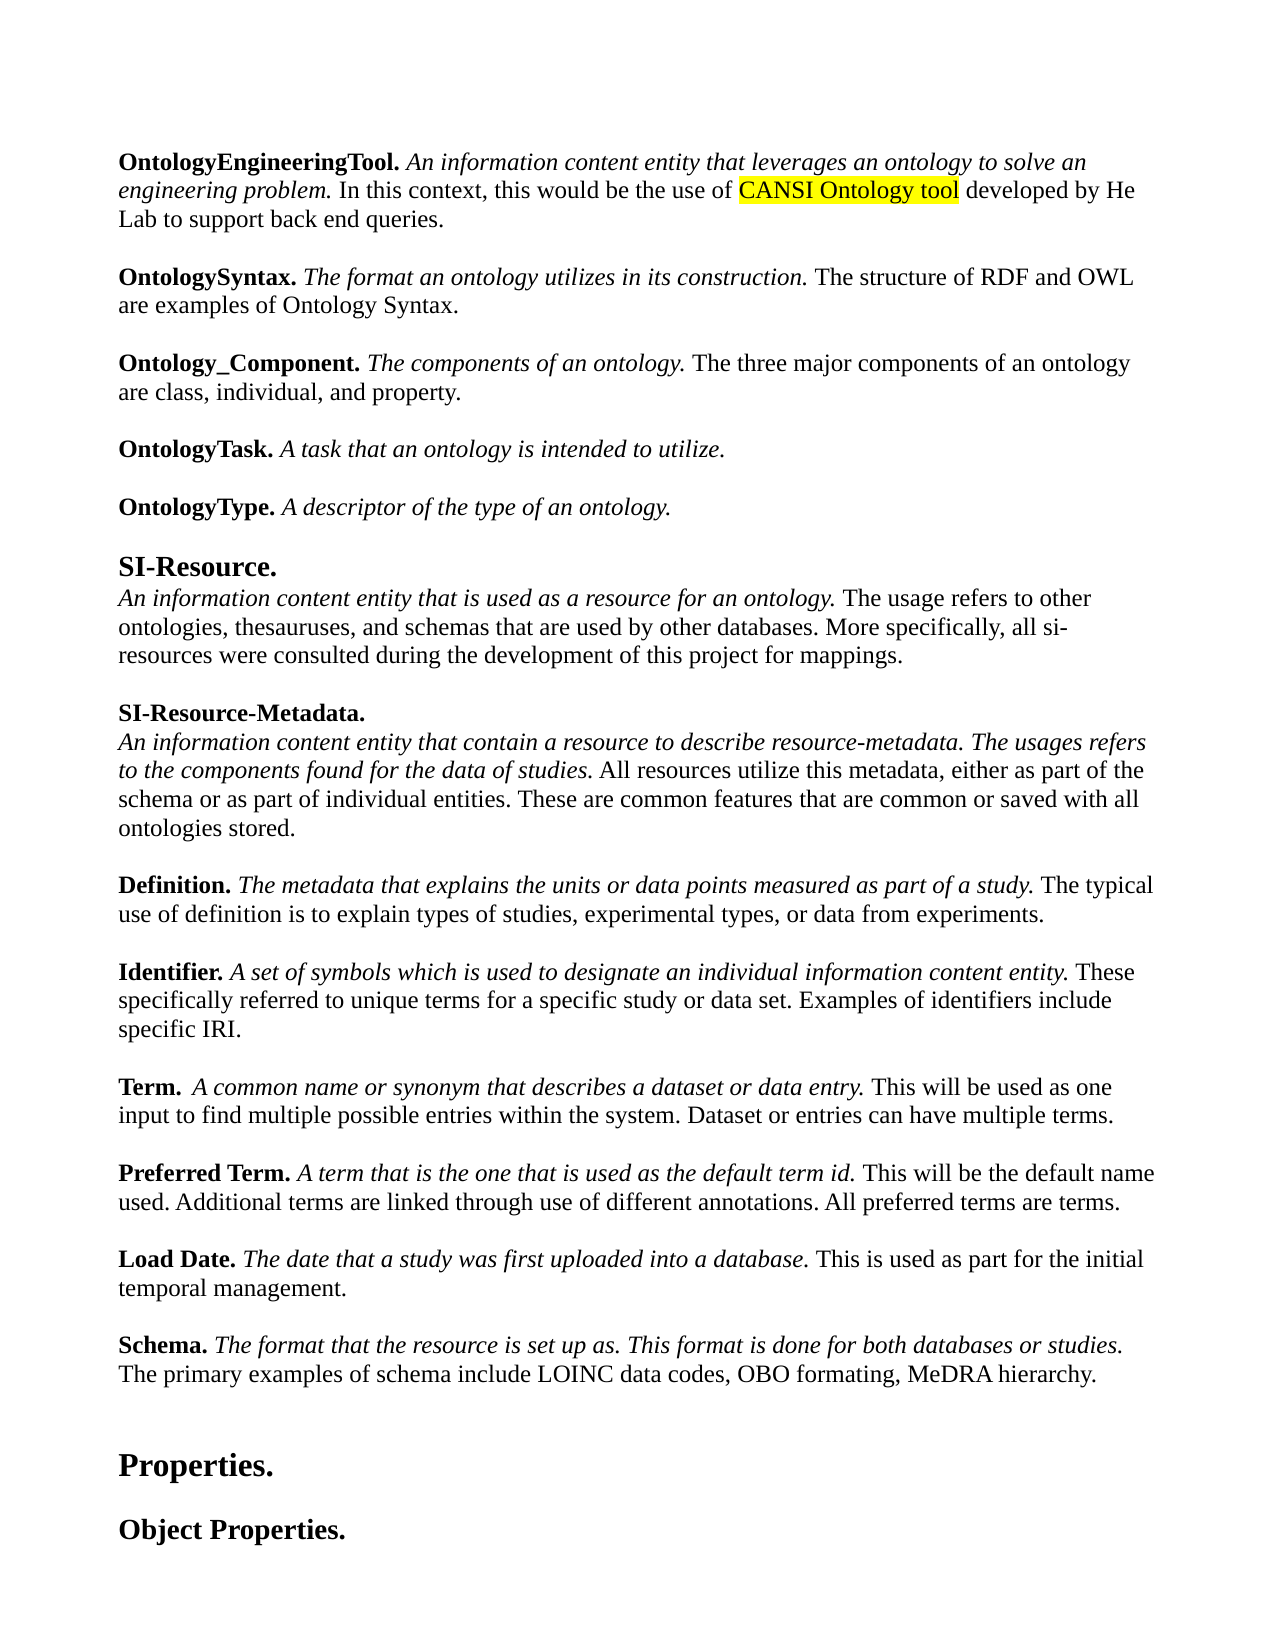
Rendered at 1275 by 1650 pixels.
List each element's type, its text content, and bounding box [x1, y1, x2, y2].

text Load Date. The date that a study was first uploaded into a database. This is used as part for the initial temporal management. [118, 1244, 1157, 1302]
text Properties. [118, 1445, 1157, 1484]
text Identifier. A set of symbols which is used to designate an individual information content entity. These specifically referred to unique terms for a specific study or data set. Examples of identifiers include specific IRI. [118, 957, 1157, 1043]
text SI-Resource. [118, 549, 1157, 583]
text OntologySyntax. The format an ontology utilizes in its construction. The structure of RDF and OWL [118, 262, 1157, 291]
text Definition. The metadata that explains the units or data points measured as part of a study. The typical use of definition is to explain types of studies, experimental types, or data from experiments. [118, 870, 1157, 928]
text OntologyEngineeringTool. An information content entity that leverages an ontology to solve an engineering problem. In this context, this would be the use of CANSI Ontology tool developed by He Lab to support back end queries. [118, 147, 1157, 233]
text An information content entity that contain a resource to describe resource-metadata. The usages refers to the components found for the data of studies. All resources utilize this metadata, either as part of the schema or as part of individual entities. These are common features that are common or saved with all ontologies stored. [118, 727, 1157, 842]
text SI-Resource-Metadata. [118, 698, 1157, 727]
text Term. A common name or synonym that describes a dataset or data entry. This will be used as one input to find multiple possible entries within the system. Dataset or entries can have multiple terms. [118, 1072, 1157, 1129]
text OntologyTask. A task that an ontology is intended to utilize. [118, 434, 1157, 463]
text An information content entity that is used as a resource for an ontology. The usage refers to other ontologies, thesauruses, and schemas that are used by other databases. More specifically, all si-resources were consulted during the development of this project for mappings. [118, 583, 1157, 669]
text Ontology_Component. The components of an ontology. The three major components of an ontology are class, individual, and property. [118, 348, 1157, 406]
text OntologyType. A descriptor of the type of an ontology. [118, 492, 1157, 521]
text Preferred Term. A term that is the one that is used as the default term id. This will be the default name used. Additional terms are linked through use of different annotations. All preferred terms are terms. [118, 1158, 1157, 1215]
text Schema. The format that the resource is set up as. This format is done for both databases or studies. The primary examples of schema include LOINC data codes, OBO formating, MeDRA hierarchy. [118, 1330, 1157, 1388]
text Object Properties. [118, 1512, 1157, 1546]
text are examples of Ontology Syntax. [118, 291, 1157, 319]
